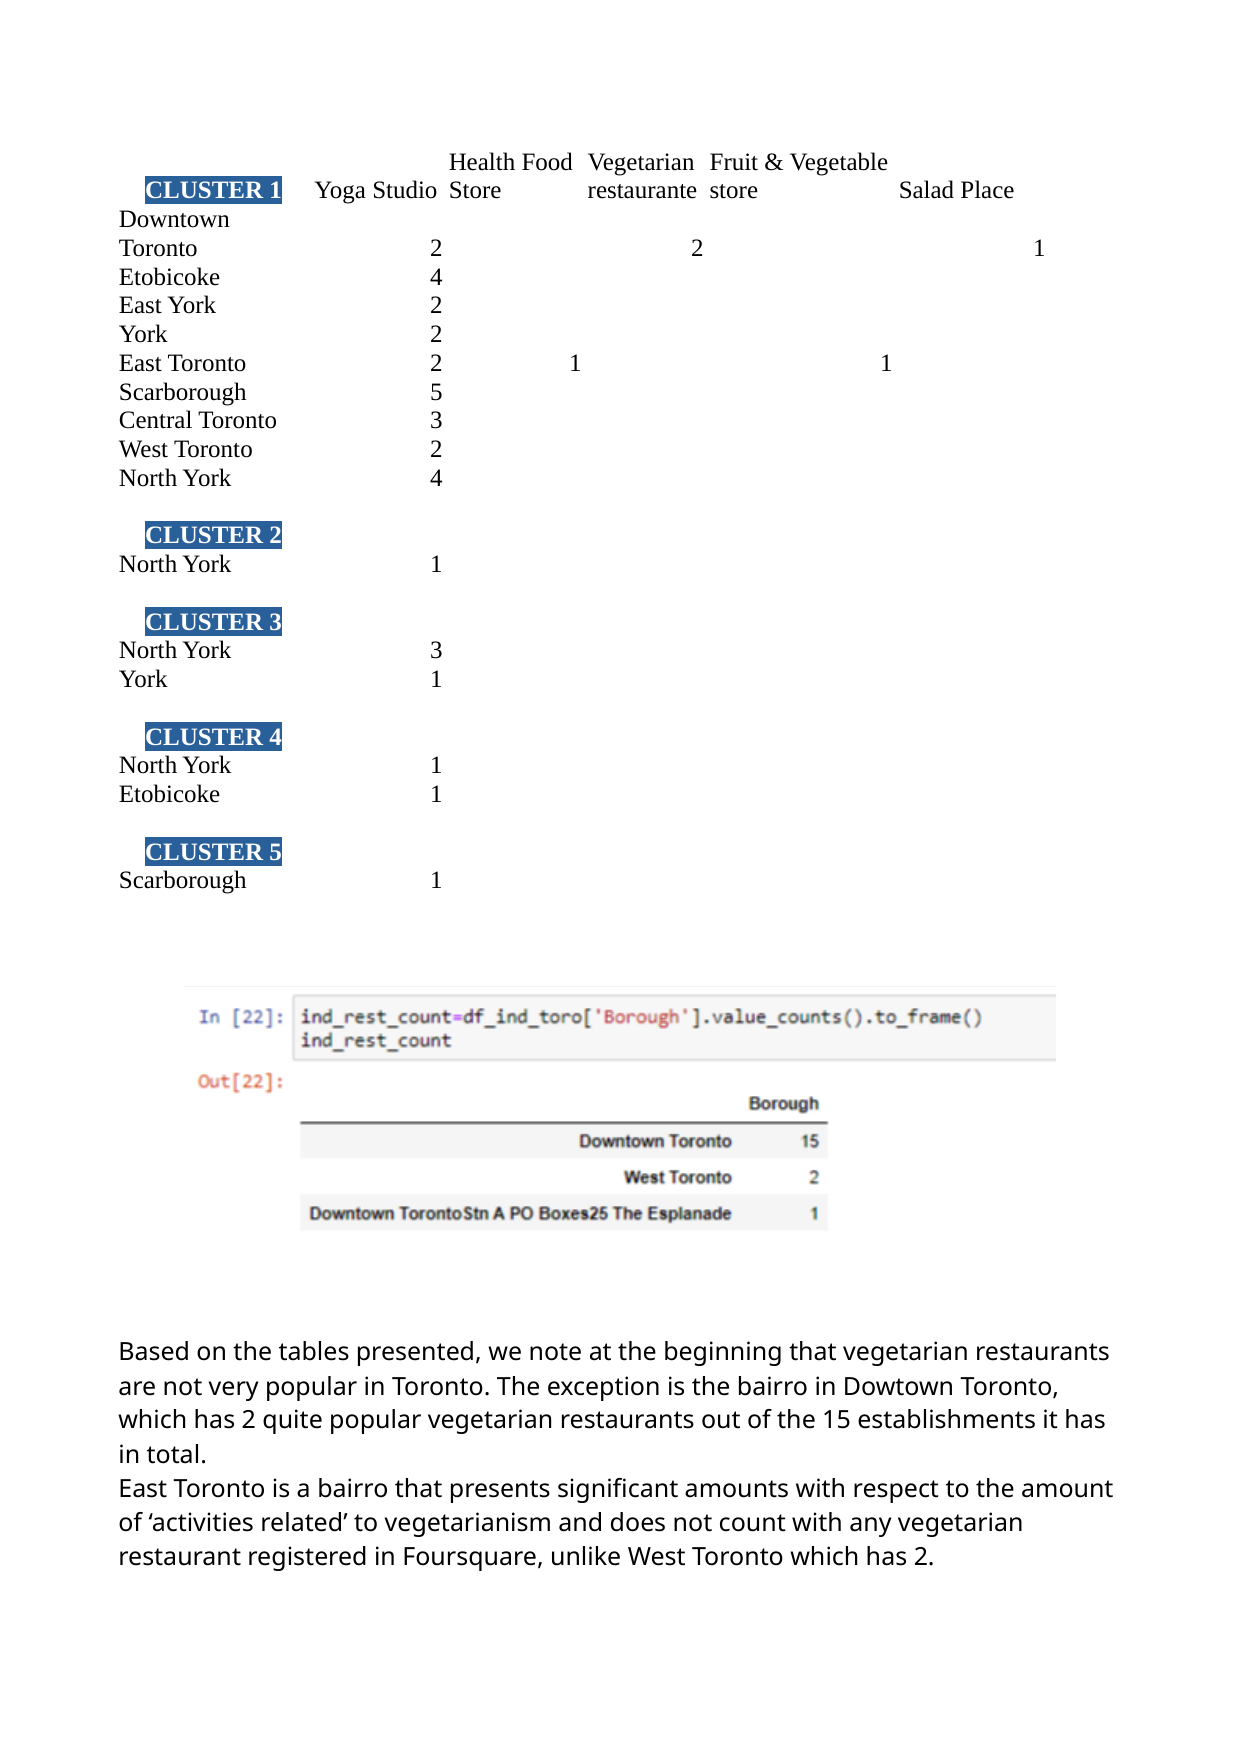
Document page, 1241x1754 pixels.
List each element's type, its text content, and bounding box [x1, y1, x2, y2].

table_cell 1 [706, 348, 895, 377]
table_cell [584, 348, 706, 377]
table_cell North York [116, 751, 311, 779]
table_cell [895, 693, 1048, 722]
table_cell [584, 636, 706, 664]
table_cell [584, 664, 706, 693]
table_cell [895, 463, 1048, 492]
table_cell [116, 118, 1048, 147]
table_cell [706, 808, 895, 837]
table_cell [895, 521, 1048, 549]
table_cell 2 [311, 291, 445, 319]
table_cell 2 [311, 348, 445, 377]
text Based on the tables presented, we note at the beginning that vegetarian restaurants are not very popular in Toronto. The exception is the bairro in Dowtown Toronto, which has 2 quite popular vegetarian restaurants out of the 15 establishments it has in total. East Toronto is a bairro that presents significant amounts with respect to the amount of ‘activities related’ to vegetarianism and does not count with any vegetarian restaurant registered in Foursquare, unlike West Toronto which has 2. [118, 1334, 1122, 1572]
table_cell [895, 291, 1048, 319]
table_cell [584, 837, 706, 866]
table_cell [584, 549, 706, 578]
table_cell [445, 463, 584, 492]
table_cell Vegetarian restaurante [584, 147, 706, 204]
table_cell [445, 291, 584, 319]
table_cell [706, 319, 895, 348]
table_cell CLUSTER 5 [116, 837, 311, 866]
table_cell 1 [311, 779, 445, 808]
table_cell [584, 434, 706, 463]
table_cell [584, 406, 706, 434]
table_cell 2 [584, 204, 706, 262]
table_cell [584, 779, 706, 808]
table_cell East York [116, 291, 311, 319]
table_cell [584, 866, 706, 894]
table_cell Central Toronto [116, 406, 311, 434]
table_cell North York [116, 636, 311, 664]
table_cell [584, 808, 706, 837]
table_cell [445, 262, 584, 291]
table_cell [706, 693, 895, 722]
table_cell [895, 636, 1048, 664]
table_cell Salad Place [895, 147, 1048, 204]
table_cell [311, 837, 445, 866]
table_cell [895, 262, 1048, 291]
table_cell 1 [311, 866, 445, 894]
table_cell [445, 521, 584, 549]
table_cell 1 [445, 348, 584, 377]
table_cell [584, 693, 706, 722]
table_cell [584, 751, 706, 779]
table_cell 2 [311, 434, 445, 463]
table_cell [706, 434, 895, 463]
table_cell [895, 607, 1048, 636]
table_cell [116, 578, 311, 607]
table_cell 3 [311, 406, 445, 434]
table_cell 5 [311, 377, 445, 406]
table_cell [706, 406, 895, 434]
table_cell 2 [311, 204, 445, 262]
table_cell [445, 779, 584, 808]
table_cell [445, 722, 584, 751]
table_cell [895, 348, 1048, 377]
table_cell [706, 549, 895, 578]
table_cell [895, 549, 1048, 578]
table_cell [895, 492, 1048, 521]
table_cell [445, 693, 584, 722]
table_cell [311, 492, 445, 521]
table_cell [706, 722, 895, 751]
table_cell CLUSTER 4 [116, 722, 311, 751]
table_cell [706, 377, 895, 406]
table_cell Health Food Store [445, 147, 584, 204]
table_cell [584, 492, 706, 521]
table_cell [116, 693, 311, 722]
table_cell Fruit & Vegetable store [706, 147, 895, 204]
table_cell [706, 463, 895, 492]
table_cell [706, 578, 895, 607]
table_cell [706, 636, 895, 664]
table_cell [895, 808, 1048, 837]
table_cell [584, 291, 706, 319]
table_cell 1 [311, 751, 445, 779]
table_cell [445, 204, 584, 262]
table_cell [584, 377, 706, 406]
table_cell North York [116, 463, 311, 492]
table_cell [706, 779, 895, 808]
table_cell 1 [311, 549, 445, 578]
table_cell [706, 751, 895, 779]
table_cell [311, 808, 445, 837]
table_cell 4 [311, 262, 445, 291]
table_cell East Toronto [116, 348, 311, 377]
table_cell 3 [311, 636, 445, 664]
table_cell [584, 722, 706, 751]
table_cell York [116, 319, 311, 348]
table_cell [706, 204, 895, 262]
table_cell [895, 664, 1048, 693]
table_cell [895, 722, 1048, 751]
table_cell [895, 751, 1048, 779]
table_cell [445, 866, 584, 894]
table_cell 4 [311, 463, 445, 492]
table_cell Scarborough [116, 377, 311, 406]
table_cell [116, 808, 311, 837]
table_cell [584, 463, 706, 492]
table_cell [445, 607, 584, 636]
table_cell [706, 664, 895, 693]
table_cell 1 [895, 204, 1048, 262]
table_cell [311, 722, 445, 751]
table_cell [895, 377, 1048, 406]
table_cell [895, 779, 1048, 808]
table_cell [116, 492, 311, 521]
table_cell [445, 549, 584, 578]
table_cell [445, 578, 584, 607]
table_cell 1 [311, 664, 445, 693]
table_cell [445, 636, 584, 664]
picture [184, 986, 1057, 1238]
table_cell [895, 578, 1048, 607]
table_cell [445, 406, 584, 434]
table_cell Etobicoke [116, 779, 311, 808]
table_cell [445, 434, 584, 463]
table_cell [311, 607, 445, 636]
table_cell [445, 492, 584, 521]
table_cell [706, 866, 895, 894]
table_cell [445, 837, 584, 866]
table_cell CLUSTER 3 [116, 607, 311, 636]
table_cell [706, 521, 895, 549]
table_cell [311, 578, 445, 607]
table_cell [895, 434, 1048, 463]
table_cell [584, 607, 706, 636]
table_cell [706, 291, 895, 319]
table_cell [895, 866, 1048, 894]
table_cell CLUSTER 2 [116, 521, 311, 549]
table_cell [311, 521, 445, 549]
table_cell York [116, 664, 311, 693]
table_cell West Toronto [116, 434, 311, 463]
table_cell [584, 521, 706, 549]
table_cell Etobicoke [116, 262, 311, 291]
table_cell [445, 319, 584, 348]
table_cell CLUSTER 1 [116, 147, 311, 204]
table_cell [445, 377, 584, 406]
table_cell Scarborough [116, 866, 311, 894]
table_cell [706, 607, 895, 636]
table_cell North York [116, 549, 311, 578]
table_cell [445, 751, 584, 779]
table_cell [706, 837, 895, 866]
table_cell [895, 319, 1048, 348]
table_cell [706, 492, 895, 521]
table_cell Downtown Toronto [116, 204, 311, 262]
table_cell Yoga Studio [311, 147, 445, 204]
table_cell [311, 693, 445, 722]
table_cell [895, 837, 1048, 866]
table_cell [584, 319, 706, 348]
table_cell [895, 406, 1048, 434]
table_cell [584, 262, 706, 291]
table_cell [445, 808, 584, 837]
table_cell [445, 664, 584, 693]
table_cell 2 [311, 319, 445, 348]
table_cell [706, 262, 895, 291]
table_cell [584, 578, 706, 607]
